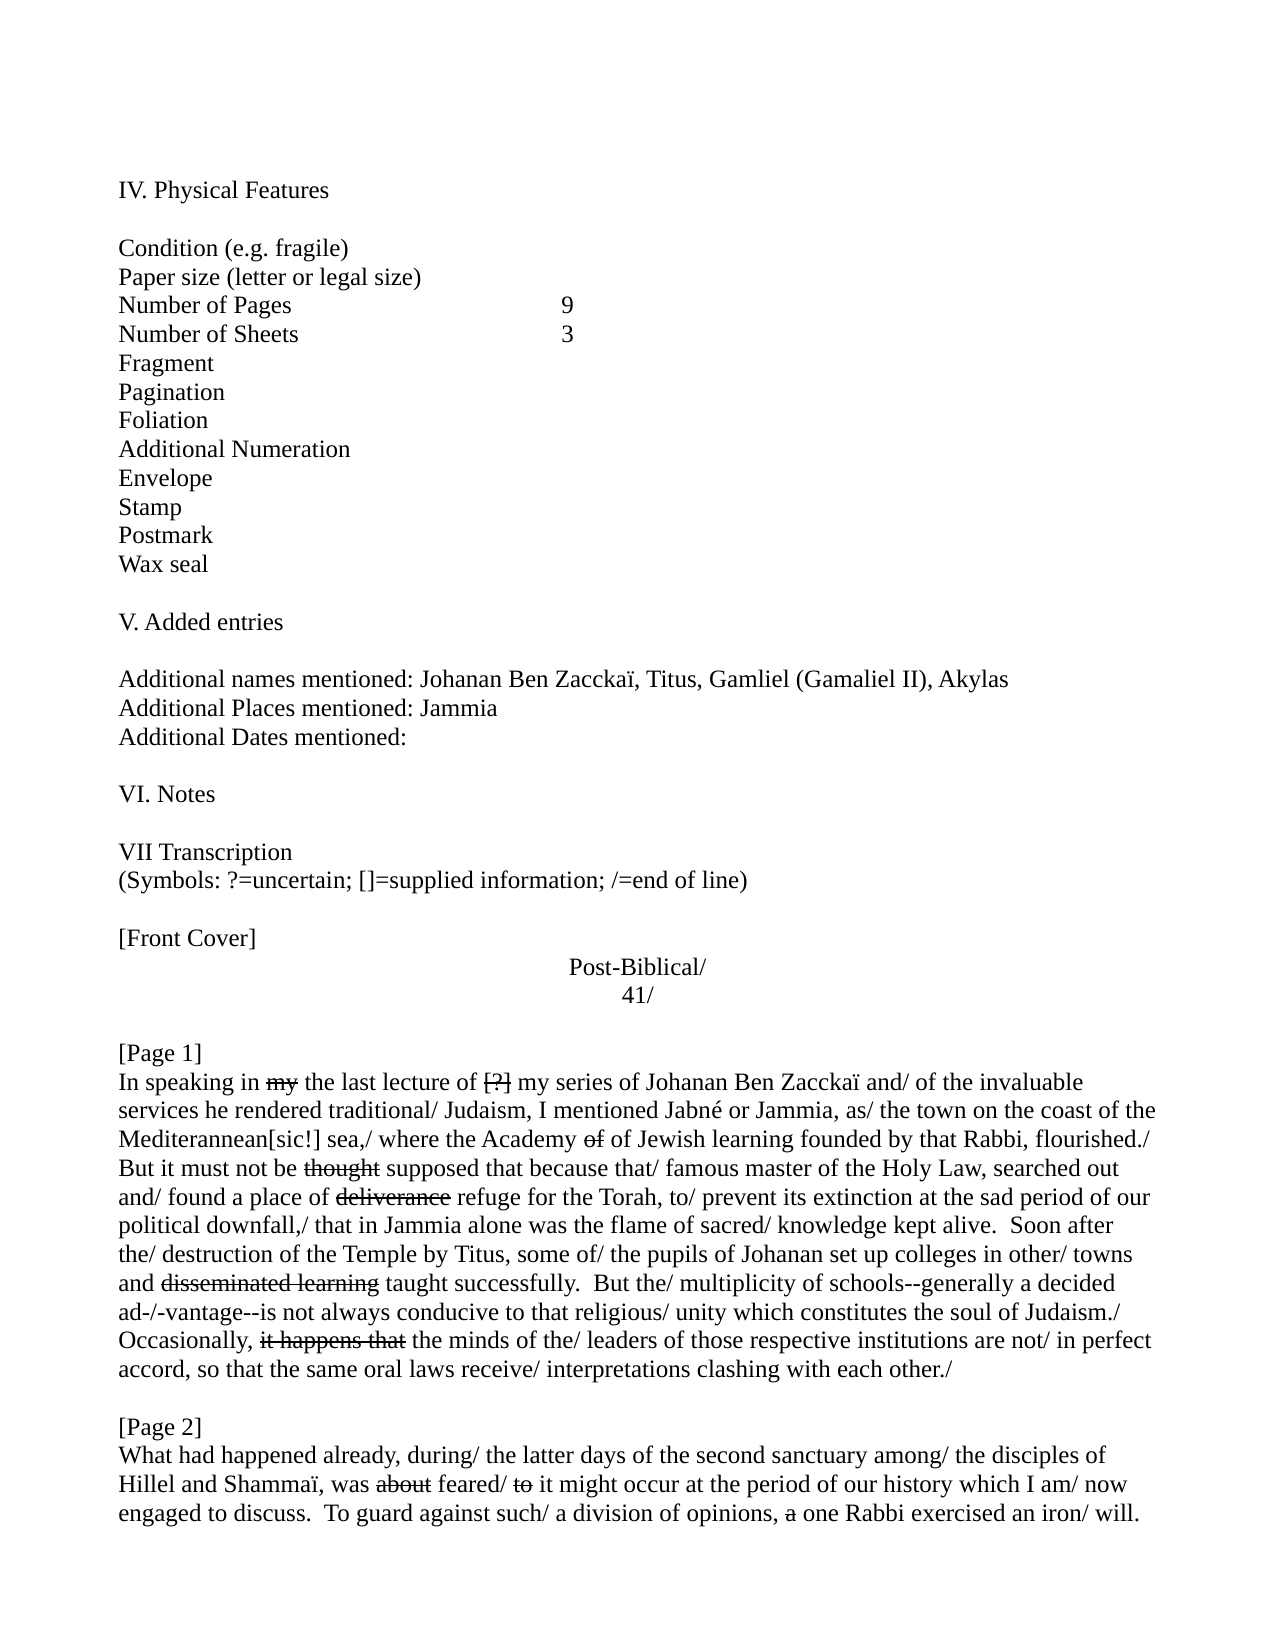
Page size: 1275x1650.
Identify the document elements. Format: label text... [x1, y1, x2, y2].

text [Page 1] [118, 1038, 1157, 1067]
text Additional Numeration [118, 434, 1157, 463]
text Paper size (letter or legal size) [118, 262, 1157, 291]
text Post-Biblical/ [118, 952, 1157, 981]
text (Symbols: ?=uncertain; []=supplied information; /=end of line) [118, 866, 1157, 894]
text Stamp [118, 492, 1157, 521]
text VI. Notes [118, 779, 1157, 808]
text Additional Places mentioned: Jammia [118, 693, 1157, 722]
text Additional names mentioned: Johanan Ben Zacckaï, Titus, Gamliel (Gamaliel II), Akylas [118, 664, 1157, 693]
text [Front Cover] [118, 923, 1157, 952]
text Number of Pages 9 [118, 291, 1157, 319]
text Additional Dates mentioned: [118, 722, 1157, 751]
text V. Added entries [118, 607, 1157, 636]
text VII Transcription [118, 837, 1157, 866]
text In speaking in my the last lecture of [?] my series of Johanan Ben Zacckaï and/ of the invaluable services he rendered traditional/ Judaism, I mentioned Jabné or Jammia, as/ the town on the coast of the Mediterannean[sic!] sea,/ where the Academy of of Jewish learning founded by that Rabbi, flourished./ But it must not be thought supposed that because that/ famous master of the Holy Law, searched out and/ found a place of deliverance refuge for the Torah, to/ prevent its extinction at the sad period of our political downfall,/ that in Jammia alone was the flame of sacred/ knowledge kept alive. Soon after the/ destruction of the Temple by Titus, some of/ the pupils of Johanan set up colleges in other/ towns and disseminated learning taught successfully. But the/ multiplicity of schools--generally a decided ad-/-vantage--is not always conducive to that religious/ unity which constitutes the soul of Judaism./ Occasionally, it happens that the minds of the/ leaders of those respective institutions are not/ in perfect accord, so that the same oral laws receive/ interpretations clashing with each other./ [118, 1067, 1157, 1383]
text Number of Sheets 3 [118, 319, 1157, 348]
text Fragment [118, 348, 1157, 377]
text Postma rk [118, 521, 1157, 549]
text IV. Physical Features [118, 176, 1157, 204]
text 41/ [118, 981, 1157, 1009]
text Foliation [118, 406, 1157, 434]
text Pagination [118, 377, 1157, 406]
text [Page 2] [118, 1412, 1157, 1441]
text Envelope [118, 463, 1157, 492]
text What had happened already, during/ the latter days of the second sanctuary among/ the disciples of Hillel and Shammaï, was about feared/ to it might occur at the period of our history which I am/ now engaged to discuss. To guard against such/ a division of opinions, a one Rabbi exercised an iron/ will. [118, 1441, 1157, 1527]
text Wax seal [118, 549, 1157, 578]
text Condition (e.g. fragile) [118, 233, 1157, 262]
